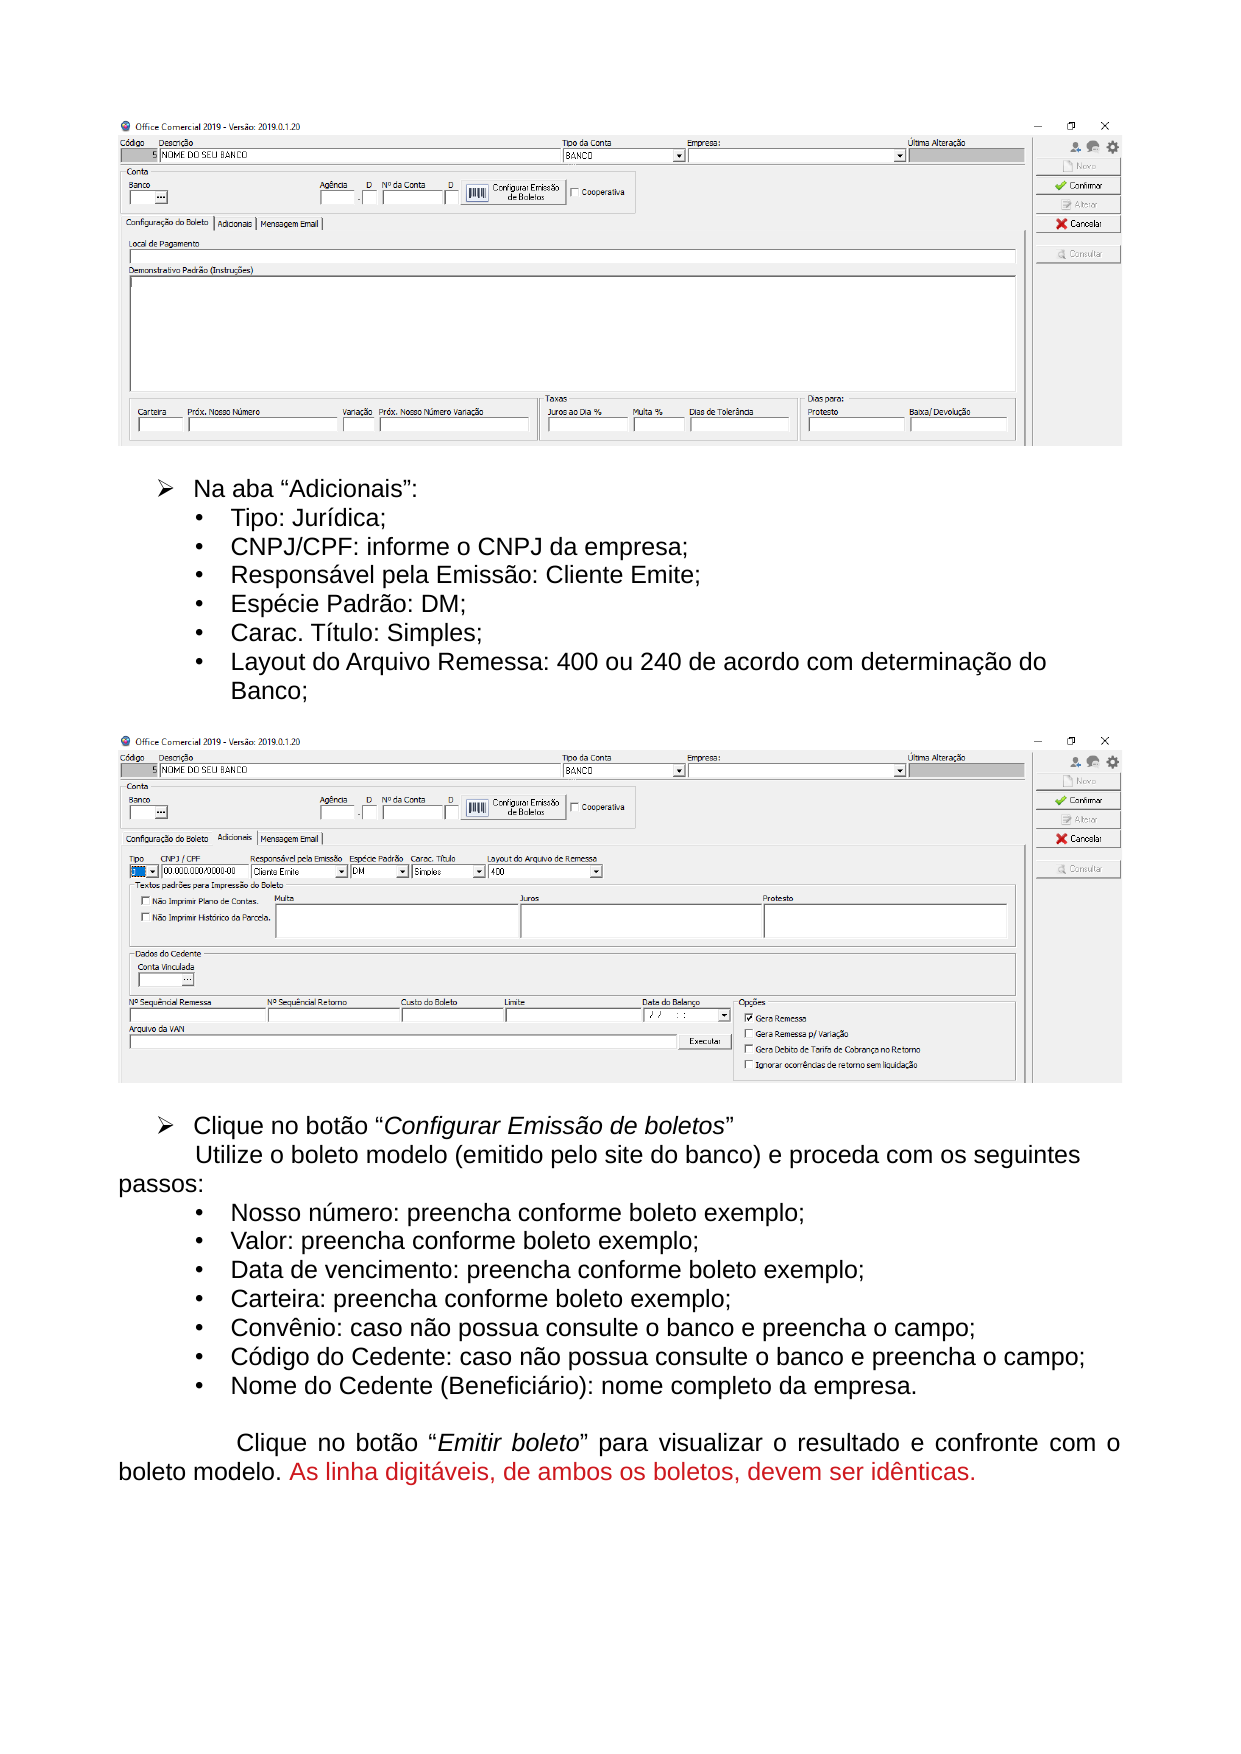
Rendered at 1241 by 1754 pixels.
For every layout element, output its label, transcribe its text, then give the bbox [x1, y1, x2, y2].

list Nome do Cedente (Beneficiário): nome completo da empresa. [195, 1371, 1122, 1399]
list CNPJ/CPF: informe o CNPJ da empresa; [195, 532, 1122, 560]
list Valor: preencha conforme boleto exemplo; [195, 1226, 1122, 1255]
text Clique no botão “Emitir boleto” para visualizar o resultado e confronte com o boleto modelo. As linha digitáveis, de ambos os boletos, devem ser idênticas. [118, 1428, 1122, 1486]
list Tipo: Jurídica; [195, 503, 1122, 532]
list Espécie Padrão: DM; [195, 589, 1122, 618]
picture [118, 118, 1123, 446]
list Convênio: caso não possua consulte o banco e preencha o campo; [195, 1313, 1122, 1342]
list Nosso número: preencha conforme boleto exemplo; [195, 1197, 1122, 1226]
list Clique no botão “Configurar Emissão de boletos” [156, 1111, 1122, 1140]
list Responsável pela Emissão: Cliente Emite; [195, 560, 1122, 589]
text Utilize o boleto modelo (emitido pelo site do banco) e proceda com os seguintes passos: [118, 1140, 1122, 1197]
list Carac. Título: Simples; [195, 618, 1122, 647]
list Na aba “Adicionais”: [156, 474, 1122, 503]
list Data de vencimento: preencha conforme boleto exemplo; [195, 1255, 1122, 1284]
list Carteira: preencha conforme boleto exemplo; [195, 1284, 1122, 1313]
list Layout do Arquivo Remessa: 400 ou 240 de acordo com determinação do Banco; [195, 647, 1122, 704]
list Código do Cedente: caso não possua consulte o banco e preencha o campo; [195, 1342, 1122, 1371]
picture [118, 733, 1123, 1083]
